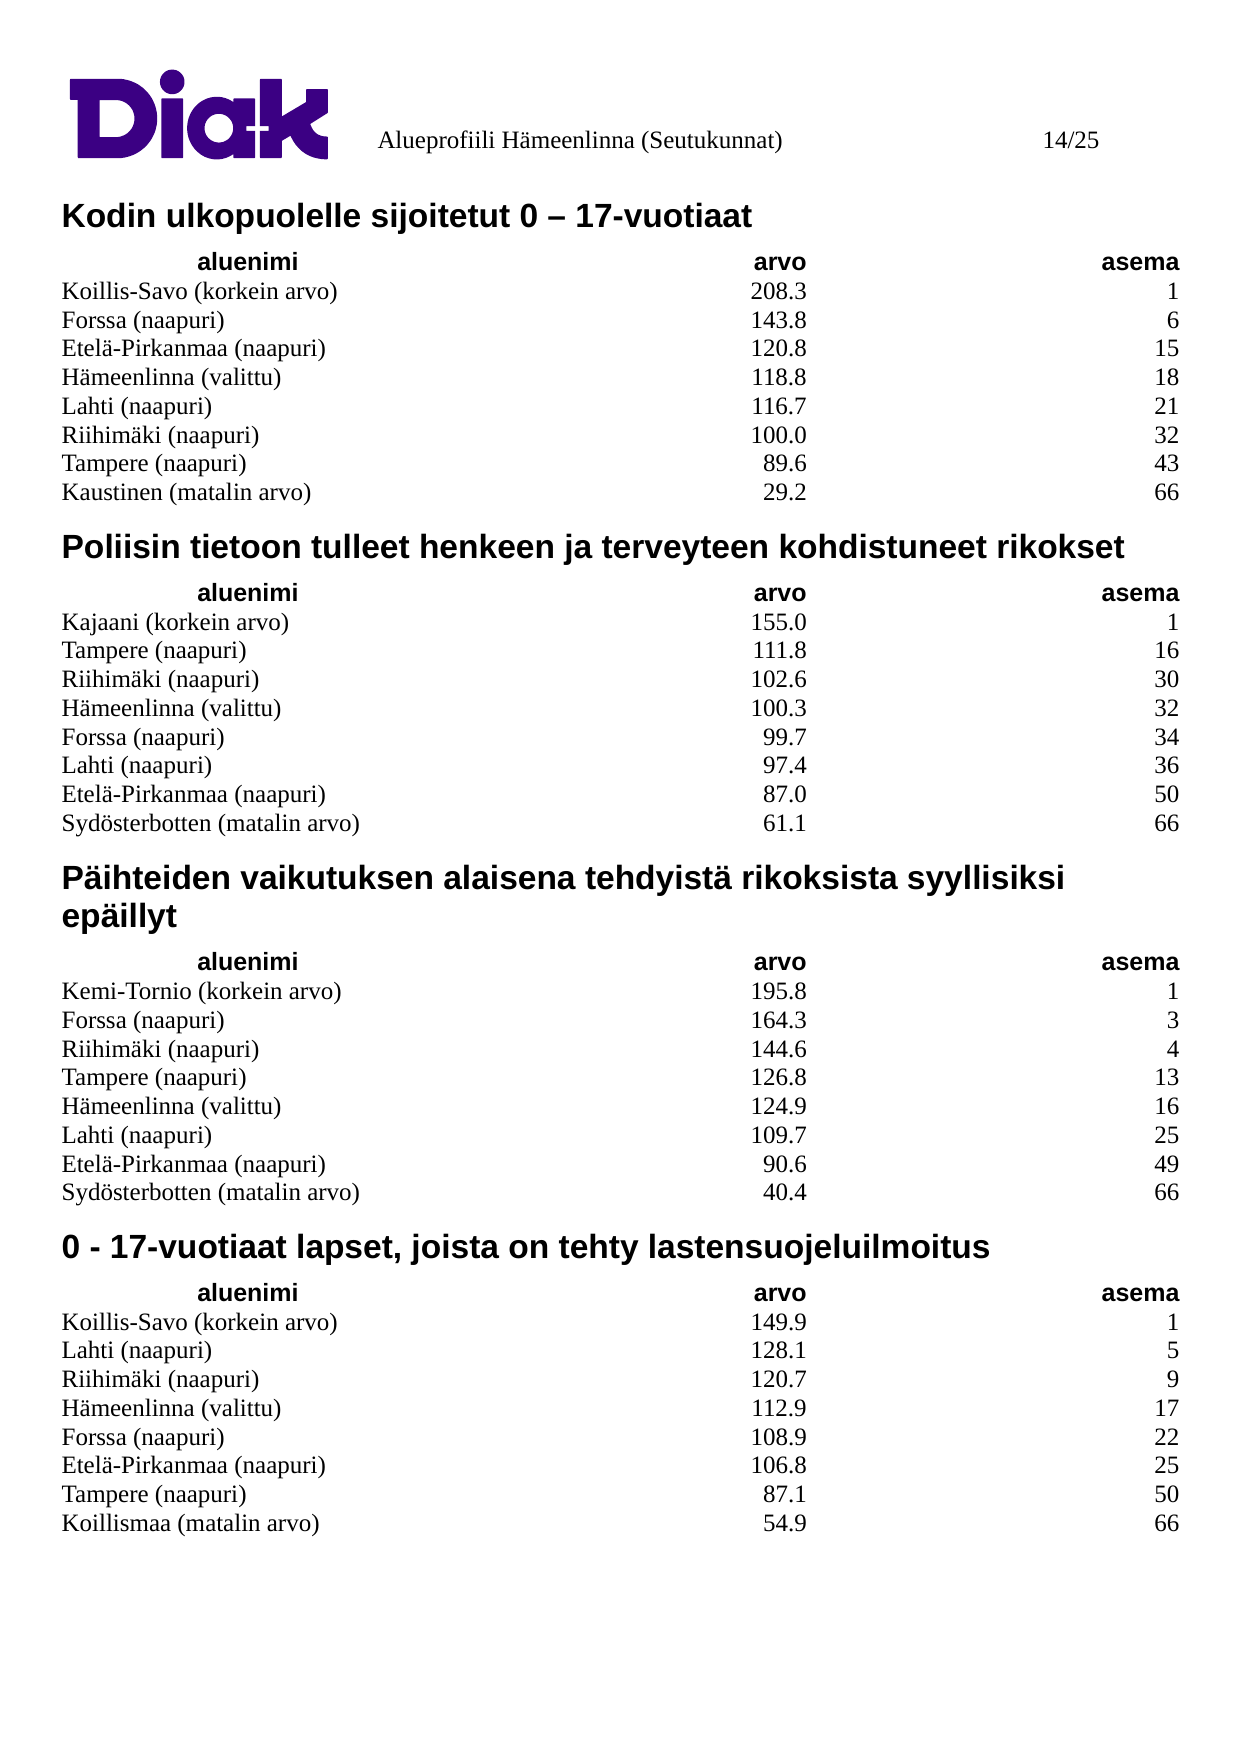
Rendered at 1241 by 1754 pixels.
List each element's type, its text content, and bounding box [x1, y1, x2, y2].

table_cell Hämeenlinna (valittu) [61, 1091, 434, 1120]
table_cell 99.7 [434, 722, 806, 751]
table_cell 34 [806, 722, 1179, 751]
table_header aluenimi [61, 948, 434, 976]
table_cell 66 [806, 1178, 1179, 1206]
table_cell 89.6 [434, 449, 806, 477]
table_cell 66 [806, 808, 1179, 837]
table_cell 106.8 [434, 1451, 806, 1479]
table_cell 9 [806, 1364, 1179, 1393]
table_cell 102.6 [434, 664, 806, 693]
table_cell Riihimäki (naapuri) [61, 1034, 434, 1062]
table_cell 43 [806, 449, 1179, 477]
table_cell 128.1 [434, 1336, 806, 1364]
table_cell 17 [806, 1393, 1179, 1422]
table_cell Kaustinen (matalin arvo) [61, 477, 434, 506]
table_header asema [806, 1278, 1179, 1307]
table_cell Hämeenlinna (valittu) [61, 362, 434, 391]
table_cell 143.8 [434, 305, 806, 333]
table_header asema [806, 247, 1179, 276]
table_cell 87.0 [434, 779, 806, 808]
table_cell 100.3 [434, 693, 806, 722]
table_cell Tampere (naapuri) [61, 449, 434, 477]
table_cell 124.9 [434, 1091, 806, 1120]
table_cell 6 [806, 305, 1179, 333]
table_cell 22 [806, 1422, 1179, 1451]
table_header arvo [434, 1278, 806, 1307]
subtitle Poliisin tietoon tulleet henkeen ja terveyteen kohdistuneet rikokset [61, 527, 1179, 566]
table_cell 66 [806, 1508, 1179, 1537]
table_cell 108.9 [434, 1422, 806, 1451]
table_cell 111.8 [434, 636, 806, 664]
table_header arvo [434, 247, 806, 276]
table_cell 149.9 [434, 1307, 806, 1336]
table_header arvo [434, 948, 806, 976]
table_cell 32 [806, 420, 1179, 448]
table_cell 164.3 [434, 1005, 806, 1034]
table_cell 126.8 [434, 1063, 806, 1091]
table_cell Riihimäki (naapuri) [61, 420, 434, 448]
table_header aluenimi [61, 578, 434, 607]
table_cell Koillis-Savo (korkein arvo) [61, 1307, 434, 1336]
table_cell 30 [806, 664, 1179, 693]
table_cell 25 [806, 1120, 1179, 1149]
table_cell 36 [806, 751, 1179, 779]
table_cell 118.8 [434, 362, 806, 391]
subtitle 0 - 17-vuotiaat lapset, joista on tehty lastensuojeluilmoitus [61, 1227, 1179, 1266]
table_cell 109.7 [434, 1120, 806, 1149]
table_cell 21 [806, 391, 1179, 420]
table_cell 16 [806, 1091, 1179, 1120]
table_cell 16 [806, 636, 1179, 664]
table_cell 120.8 [434, 334, 806, 362]
table_cell Kajaani (korkein arvo) [61, 607, 434, 636]
table_cell 66 [806, 477, 1179, 506]
table_cell 61.1 [434, 808, 806, 837]
table_cell Hämeenlinna (valittu) [61, 1393, 434, 1422]
table_cell 1 [806, 976, 1179, 1005]
table_cell Tampere (naapuri) [61, 636, 434, 664]
table_cell Etelä-Pirkanmaa (naapuri) [61, 779, 434, 808]
table_cell Forssa (naapuri) [61, 722, 434, 751]
table_cell 100.0 [434, 420, 806, 448]
table_cell 32 [806, 693, 1179, 722]
table_cell 208.3 [434, 276, 806, 305]
table_cell 97.4 [434, 751, 806, 779]
table_cell 54.9 [434, 1508, 806, 1537]
table_cell Lahti (naapuri) [61, 1120, 434, 1149]
table_cell 25 [806, 1451, 1179, 1479]
table_header asema [806, 578, 1179, 607]
table_cell 112.9 [434, 1393, 806, 1422]
table_cell 13 [806, 1063, 1179, 1091]
table_cell 120.7 [434, 1364, 806, 1393]
table_cell 87.1 [434, 1479, 806, 1508]
table_cell Sydösterbotten (matalin arvo) [61, 808, 434, 837]
table_cell Lahti (naapuri) [61, 1336, 434, 1364]
table_cell 18 [806, 362, 1179, 391]
table_cell 5 [806, 1336, 1179, 1364]
table_cell 1 [806, 276, 1179, 305]
table_cell Etelä-Pirkanmaa (naapuri) [61, 1451, 434, 1479]
table_cell 195.8 [434, 976, 806, 1005]
table_header aluenimi [61, 1278, 434, 1307]
table_cell 50 [806, 779, 1179, 808]
table_cell Kemi-Tornio (korkein arvo) [61, 976, 434, 1005]
table_header asema [806, 948, 1179, 976]
table_cell Koillismaa (matalin arvo) [61, 1508, 434, 1537]
table_cell 155.0 [434, 607, 806, 636]
table_cell 3 [806, 1005, 1179, 1034]
table_cell 15 [806, 334, 1179, 362]
table_cell Lahti (naapuri) [61, 391, 434, 420]
table_cell Lahti (naapuri) [61, 751, 434, 779]
table_cell Forssa (naapuri) [61, 1422, 434, 1451]
table_cell 1 [806, 1307, 1179, 1336]
table_cell Hämeenlinna (valittu) [61, 693, 434, 722]
table_cell 144.6 [434, 1034, 806, 1062]
table_cell 29.2 [434, 477, 806, 506]
table_cell 90.6 [434, 1149, 806, 1177]
table_header aluenimi [61, 247, 434, 276]
subtitle Kodin ulkopuolelle sijoitetut 0 – 17-vuotiaat [61, 196, 1179, 235]
table_cell Forssa (naapuri) [61, 1005, 434, 1034]
table_cell Riihimäki (naapuri) [61, 1364, 434, 1393]
table_cell 4 [806, 1034, 1179, 1062]
table_cell Riihimäki (naapuri) [61, 664, 434, 693]
table_cell Tampere (naapuri) [61, 1479, 434, 1508]
table_cell 50 [806, 1479, 1179, 1508]
subtitle Päihteiden vaikutuksen alaisena tehdyistä rikoksista syyllisiksi epäillyt [61, 858, 1179, 935]
table_cell Forssa (naapuri) [61, 305, 434, 333]
table_cell 116.7 [434, 391, 806, 420]
table_cell Sydösterbotten (matalin arvo) [61, 1178, 434, 1206]
table_cell Etelä-Pirkanmaa (naapuri) [61, 1149, 434, 1177]
table_cell 1 [806, 607, 1179, 636]
table_cell Koillis-Savo (korkein arvo) [61, 276, 434, 305]
table_cell 49 [806, 1149, 1179, 1177]
table_cell 40.4 [434, 1178, 806, 1206]
table_header arvo [434, 578, 806, 607]
table_cell Etelä-Pirkanmaa (naapuri) [61, 334, 434, 362]
table_cell Tampere (naapuri) [61, 1063, 434, 1091]
